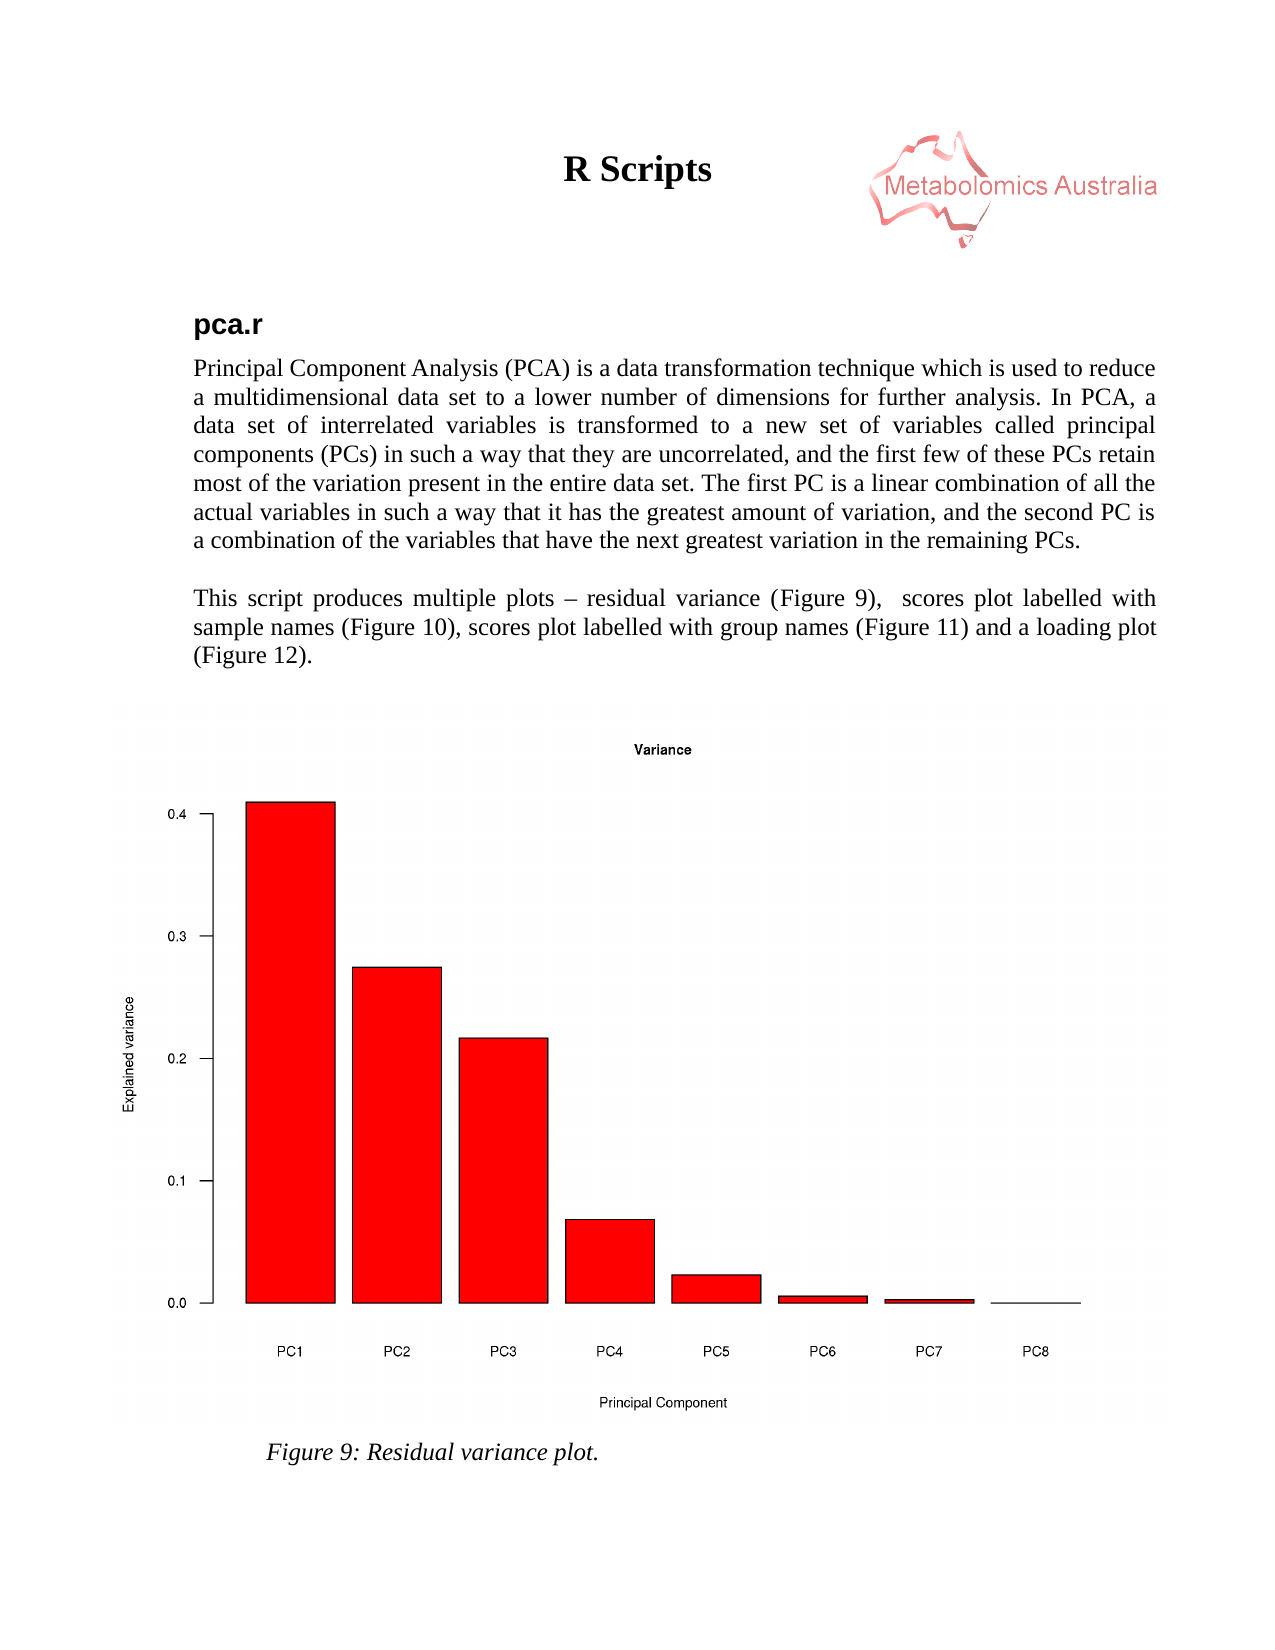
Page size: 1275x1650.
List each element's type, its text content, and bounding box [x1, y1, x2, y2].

text This script produces multiple plots – residual variance (Figure 9), scores plot labelled with sample names (Figure 10), scores plot labelled with group names (Figure 11) and a loading plot (Figure 12). [193, 583, 1157, 669]
subtitle pca.r [193, 307, 1157, 340]
picture [108, 697, 1167, 1438]
text Principal Component Analysis (PCA) is a data transformation technique which is used to reduce a multidimensional data set to a lower number of dimensions for further analysis. In PCA, a data set of interrelated variables is transformed to a new set of variables called principal components (PCs) in such a way that they are uncorrelated, and the first few of these PCs retain most of the variation present in the entire data set. The first PC is a linear combination of all the actual variables in such a way that it has the greatest amount of variation, and the second PC is a combination of the variables that have the next greatest variation in the remaining PCs. [193, 353, 1157, 554]
text Figure 9: Residual variance plot. [266, 1438, 1011, 1466]
